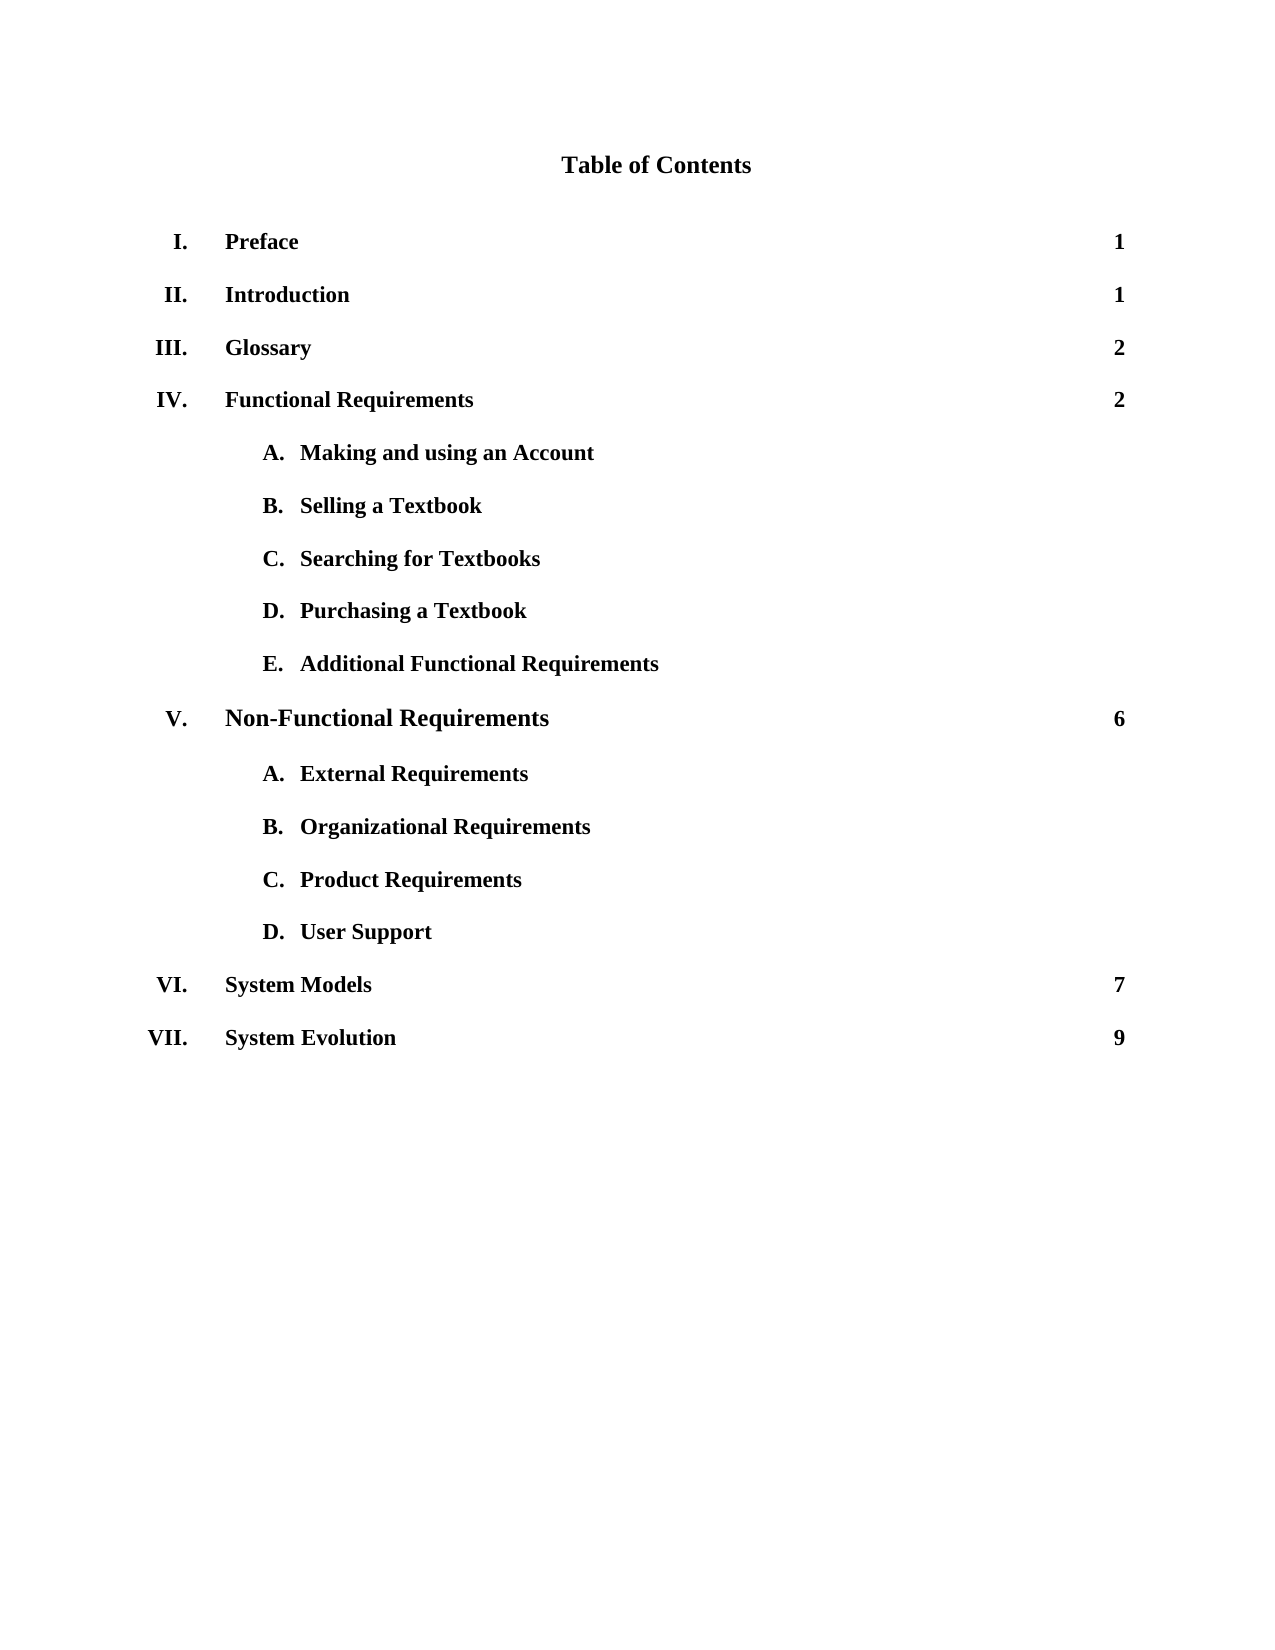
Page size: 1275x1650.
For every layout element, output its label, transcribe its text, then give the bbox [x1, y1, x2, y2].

list Purchasing a Textbook [262, 597, 1125, 624]
list Making and using an Account [262, 439, 1125, 466]
list User Support [262, 918, 1125, 945]
list System Models 7 [187, 971, 1125, 997]
list External Requirements [262, 760, 1125, 787]
list Searching for Textbooks [262, 544, 1125, 571]
list System Evolution 9 [187, 1024, 1125, 1050]
list Introduction 1 [187, 281, 1125, 307]
list Organizational Requirements [262, 813, 1125, 839]
list Functional Requirements 2 [187, 386, 1125, 413]
list Non-Functional Requirements 6 [187, 703, 1125, 731]
list Glossary 2 [187, 334, 1125, 360]
list Product Requirements [262, 866, 1125, 892]
list Preface 1 [187, 228, 1125, 255]
subtitle Table of Contents [187, 150, 1125, 179]
list Selling a Textbook [262, 492, 1125, 518]
list Additional Functional Requirements [262, 650, 1125, 676]
